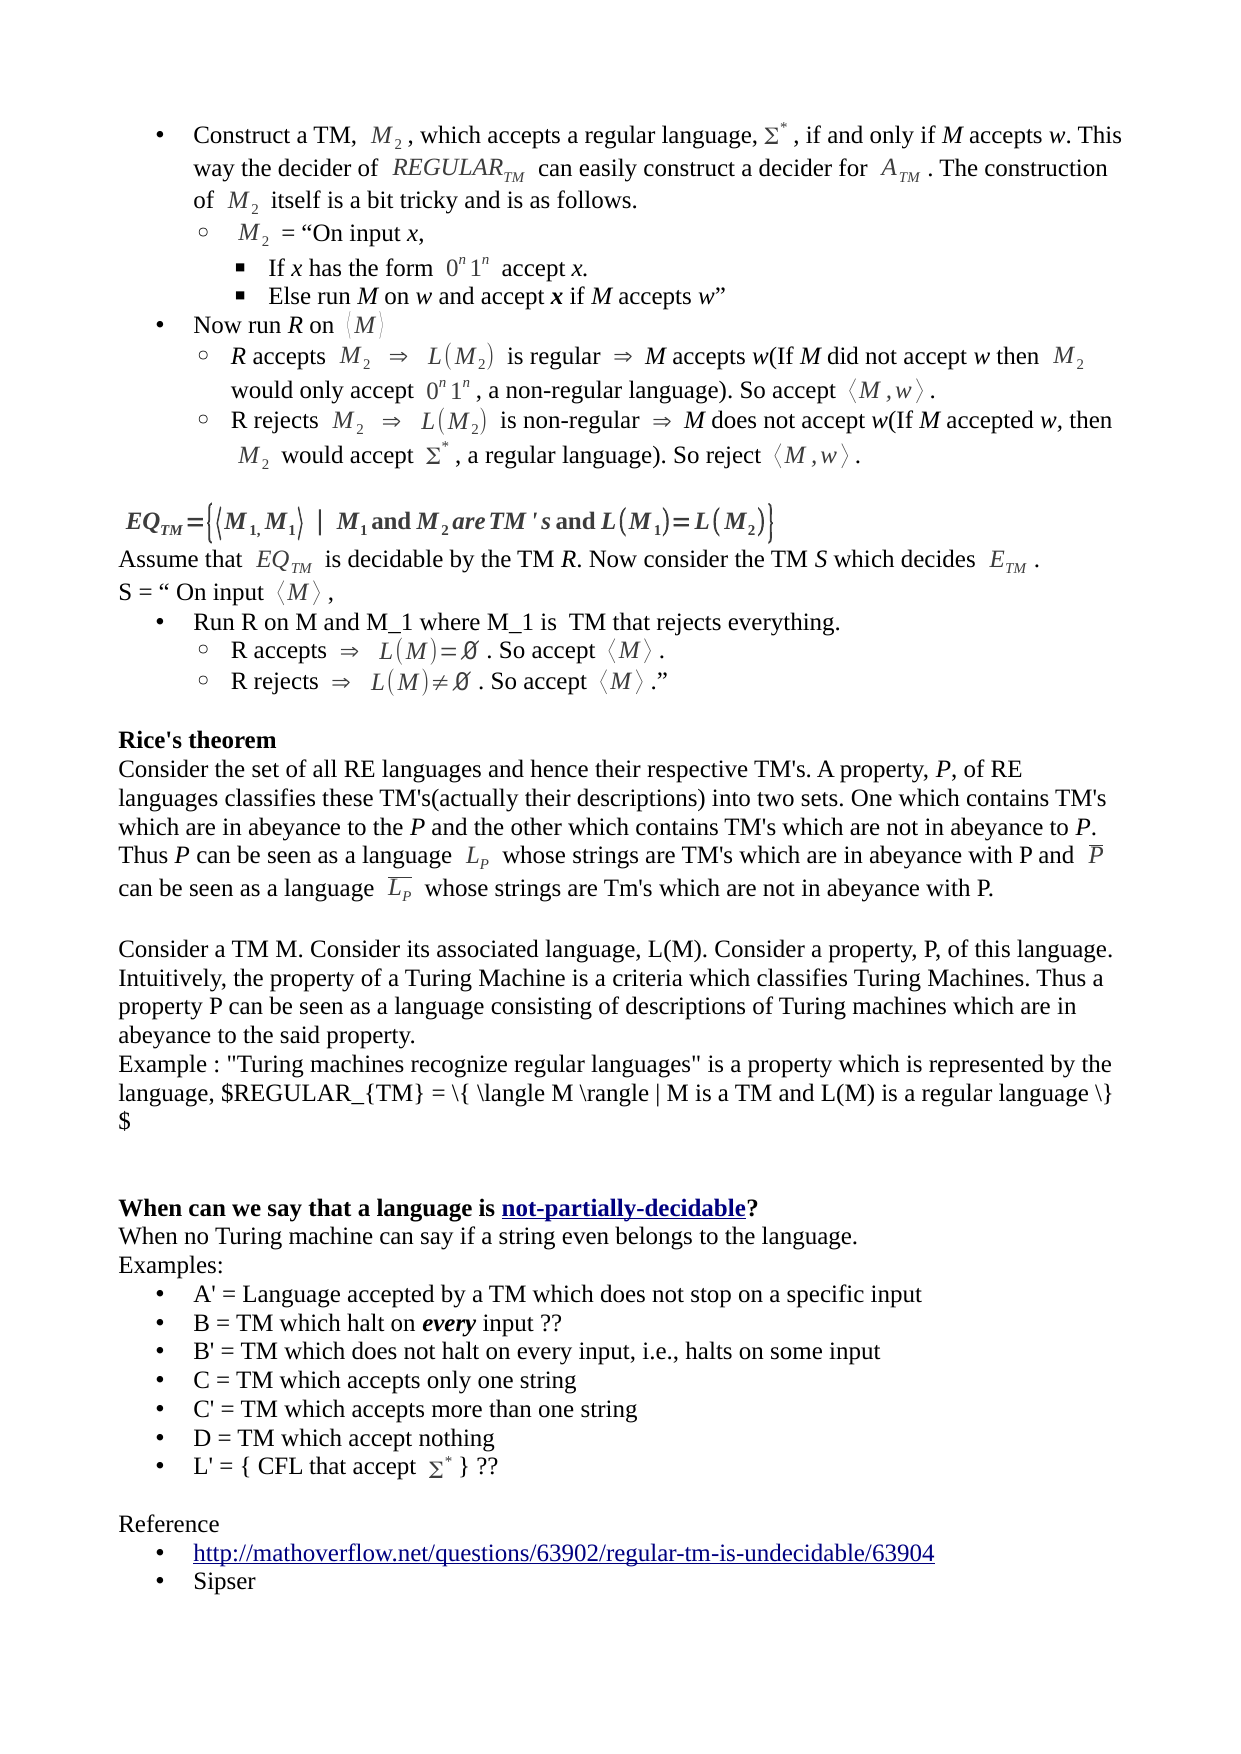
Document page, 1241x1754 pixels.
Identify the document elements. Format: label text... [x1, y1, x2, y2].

list Sipser [156, 1566, 1122, 1595]
text When can we say that a language is not-partially-decidable? [118, 1193, 1122, 1221]
list R accepts is regular M accepts w(If M did not accept w then would only accept , a non-regular language). So accept . [193, 341, 1122, 405]
list L' = { CFL that accept } ?? [156, 1451, 1122, 1480]
text Rice's theorem [118, 725, 1122, 754]
text Intuitively, the property of a Turing Machine is a criteria which classifies Turing Machines. Thus a property P can be seen as a language consisting of descriptions of Turing machines which are in abeyance to the said property. [118, 963, 1122, 1049]
list B = TM which halt on every input ?? [156, 1308, 1122, 1336]
list If x has the form accept x. [231, 250, 1122, 281]
text Example : "Turing machines recognize regular languages" is a property which is represented by the language, $REGULAR_{TM} = \{ \langle M \rangle | M is a TM and L(M) is a regular language \}$ [118, 1049, 1122, 1135]
list Else run M on w and accept x if M accepts w” [231, 281, 1122, 310]
list Construct a TM, , which accepts a regular language,, if and only if M accepts w. This way the decider of can easily construct a decider for . The construction of itself is a bit tricky and is as follows. [156, 118, 1122, 218]
list B' = TM which does not halt on every input, i.e., halts on some input [156, 1336, 1122, 1365]
list Run R on M and M_1 where M_1 is TM that rejects everything. [156, 607, 1122, 636]
text Reference [118, 1509, 1122, 1538]
text Examples: [118, 1250, 1122, 1279]
list A' = Language accepted by a TM which does not stop on a specific input [156, 1279, 1122, 1308]
list http://mathoverflow.net/questions/63902/regular-tm-is-undecidable/63904 [156, 1538, 1122, 1566]
list R accepts . So accept . [193, 636, 1122, 666]
list R rejects is non-regular M does not accept w(If M accepted w, then would accept , a regular language). So reject . [193, 405, 1122, 473]
text When no Turing machine can say if a string even belongs to the language. [118, 1221, 1122, 1250]
list C' = TM which accepts more than one string [156, 1394, 1122, 1423]
text Assume that is decidable by the TM R. Now consider the TM S which decides . [118, 544, 1122, 577]
list D = TM which accept nothing [156, 1423, 1122, 1451]
text S = “ On input , [118, 577, 1122, 607]
list Now run R on [156, 310, 1122, 341]
list C = TM which accepts only one string [156, 1365, 1122, 1394]
list R rejects . So accept .” [193, 666, 1122, 697]
text Consider the set of all RE languages and hence their respective TM's. A property, P, of RE languages classifies these TM's(actually their descriptions) into two sets. One which contains TM's which are in abeyance to the P and the other which contains TM's which are not in abeyance to P. Thus P can be seen as a language whose strings are TM's which are in abeyance with P and can be seen as a language whose strings are Tm's which are not in abeyance with P. [118, 754, 1122, 905]
list = “On input x, [193, 218, 1122, 250]
text Consider a TM M. Consider its associated language, L(M). Consider a property, P, of this language. [118, 934, 1122, 963]
